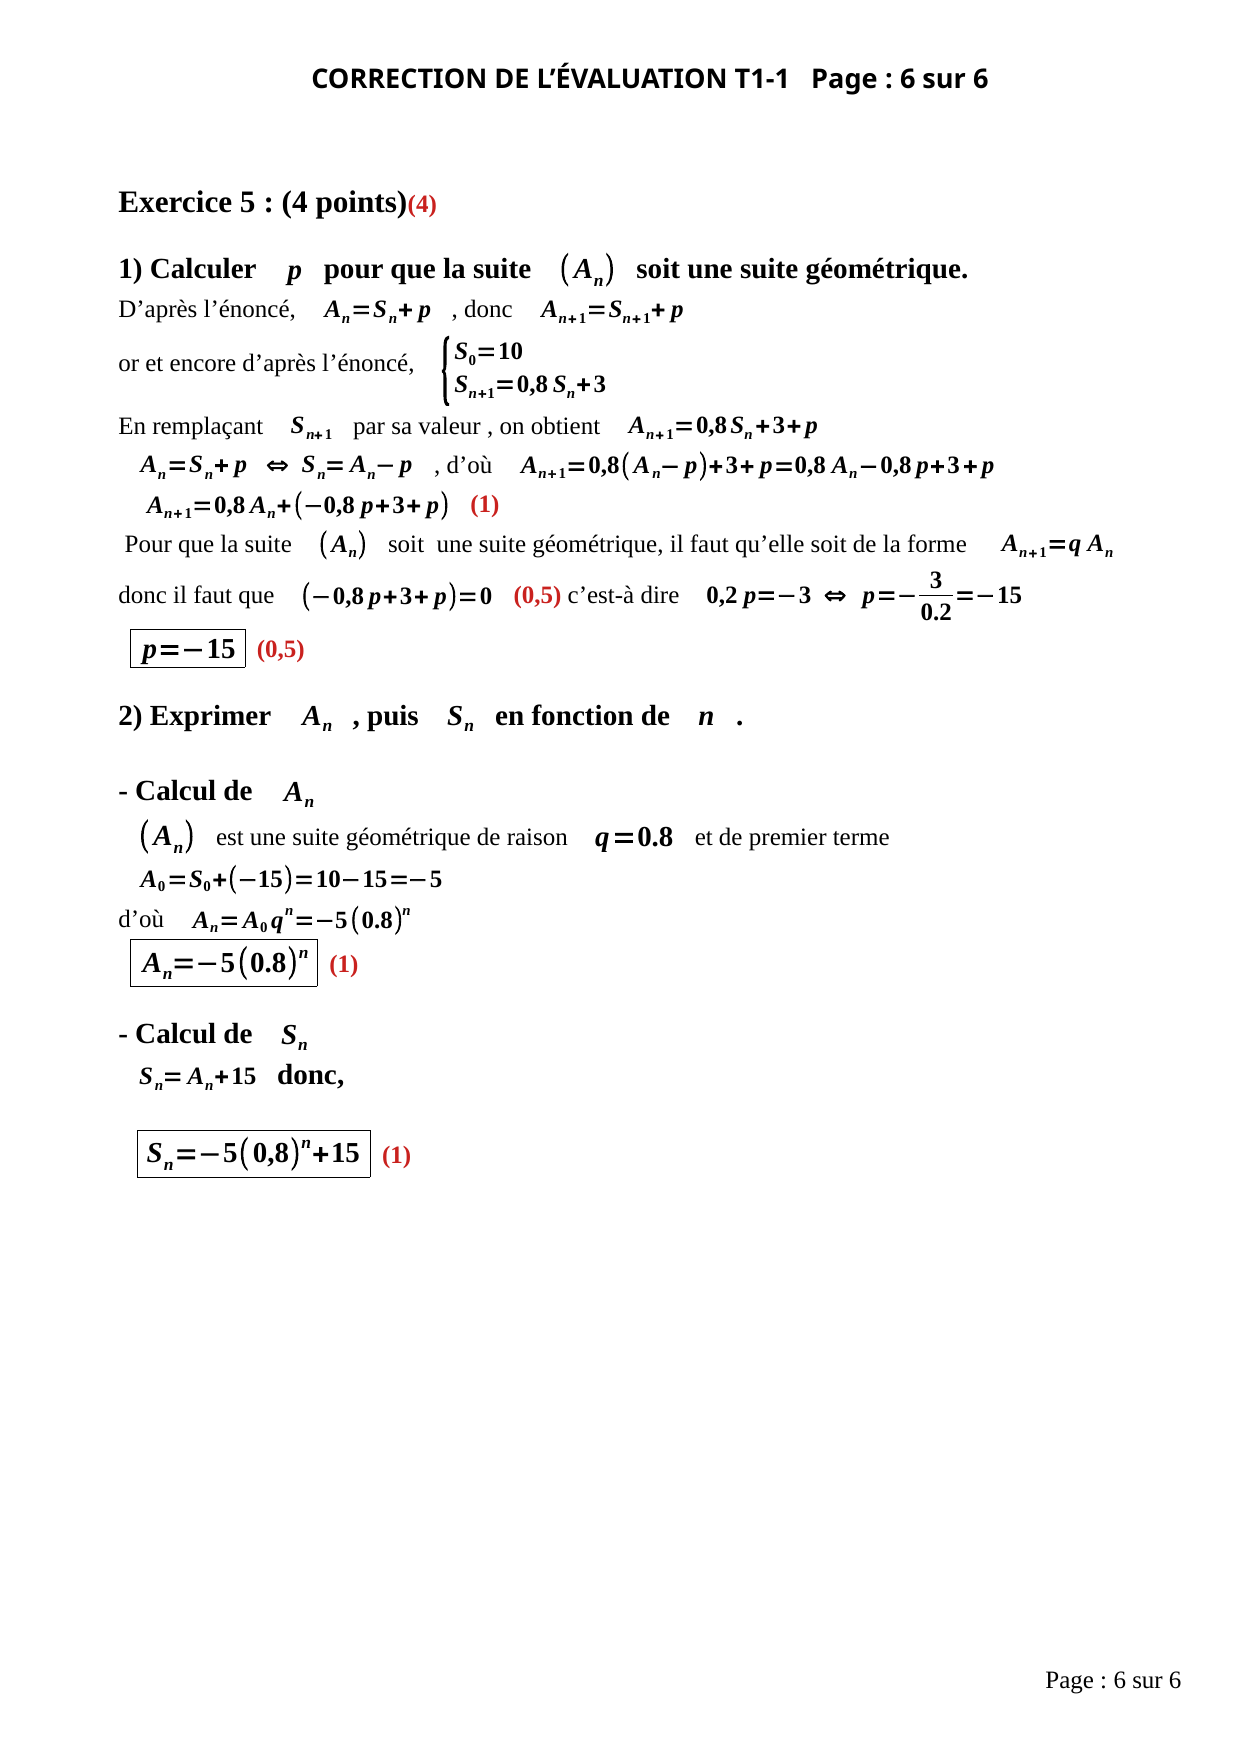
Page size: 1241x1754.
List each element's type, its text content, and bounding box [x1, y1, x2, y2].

text (0,5) [246, 629, 1181, 667]
text 1) Calculer pour que la suite soit une suite géométrique. [118, 248, 1181, 292]
text (1) [118, 939, 130, 986]
text donc il faut que (0,5) c’est-à dire [118, 564, 1181, 629]
text D’après l’énoncé, , donc [118, 292, 1181, 330]
text (1) [318, 939, 1181, 986]
text [118, 1130, 137, 1177]
text - Calcul de [118, 772, 1181, 814]
text d’où [118, 899, 1181, 939]
text , d’où [118, 446, 1181, 485]
text (1) [138, 1131, 370, 1177]
text 2) Exprimer , puis en fonction de . [118, 696, 1181, 738]
text En remplaçant par sa valeur , on obtient [118, 409, 1181, 446]
text (1) [131, 940, 317, 986]
text (1) [371, 1130, 1181, 1177]
text (0,5) [131, 630, 245, 667]
text est une suite géométrique de raison et de premier terme [118, 814, 1181, 899]
text donc, [118, 1057, 1181, 1097]
text - Calcul de [118, 1015, 1181, 1057]
text or et encore d’après l’énoncé, [118, 330, 1181, 409]
text (0,5) [118, 629, 130, 667]
text Pour que la suite soit une suite géométrique, il faut qu’elle soit de la forme [118, 525, 1181, 564]
text Exercice 5 : (4 points)(4) [118, 183, 1181, 219]
text (1) [118, 485, 1181, 525]
